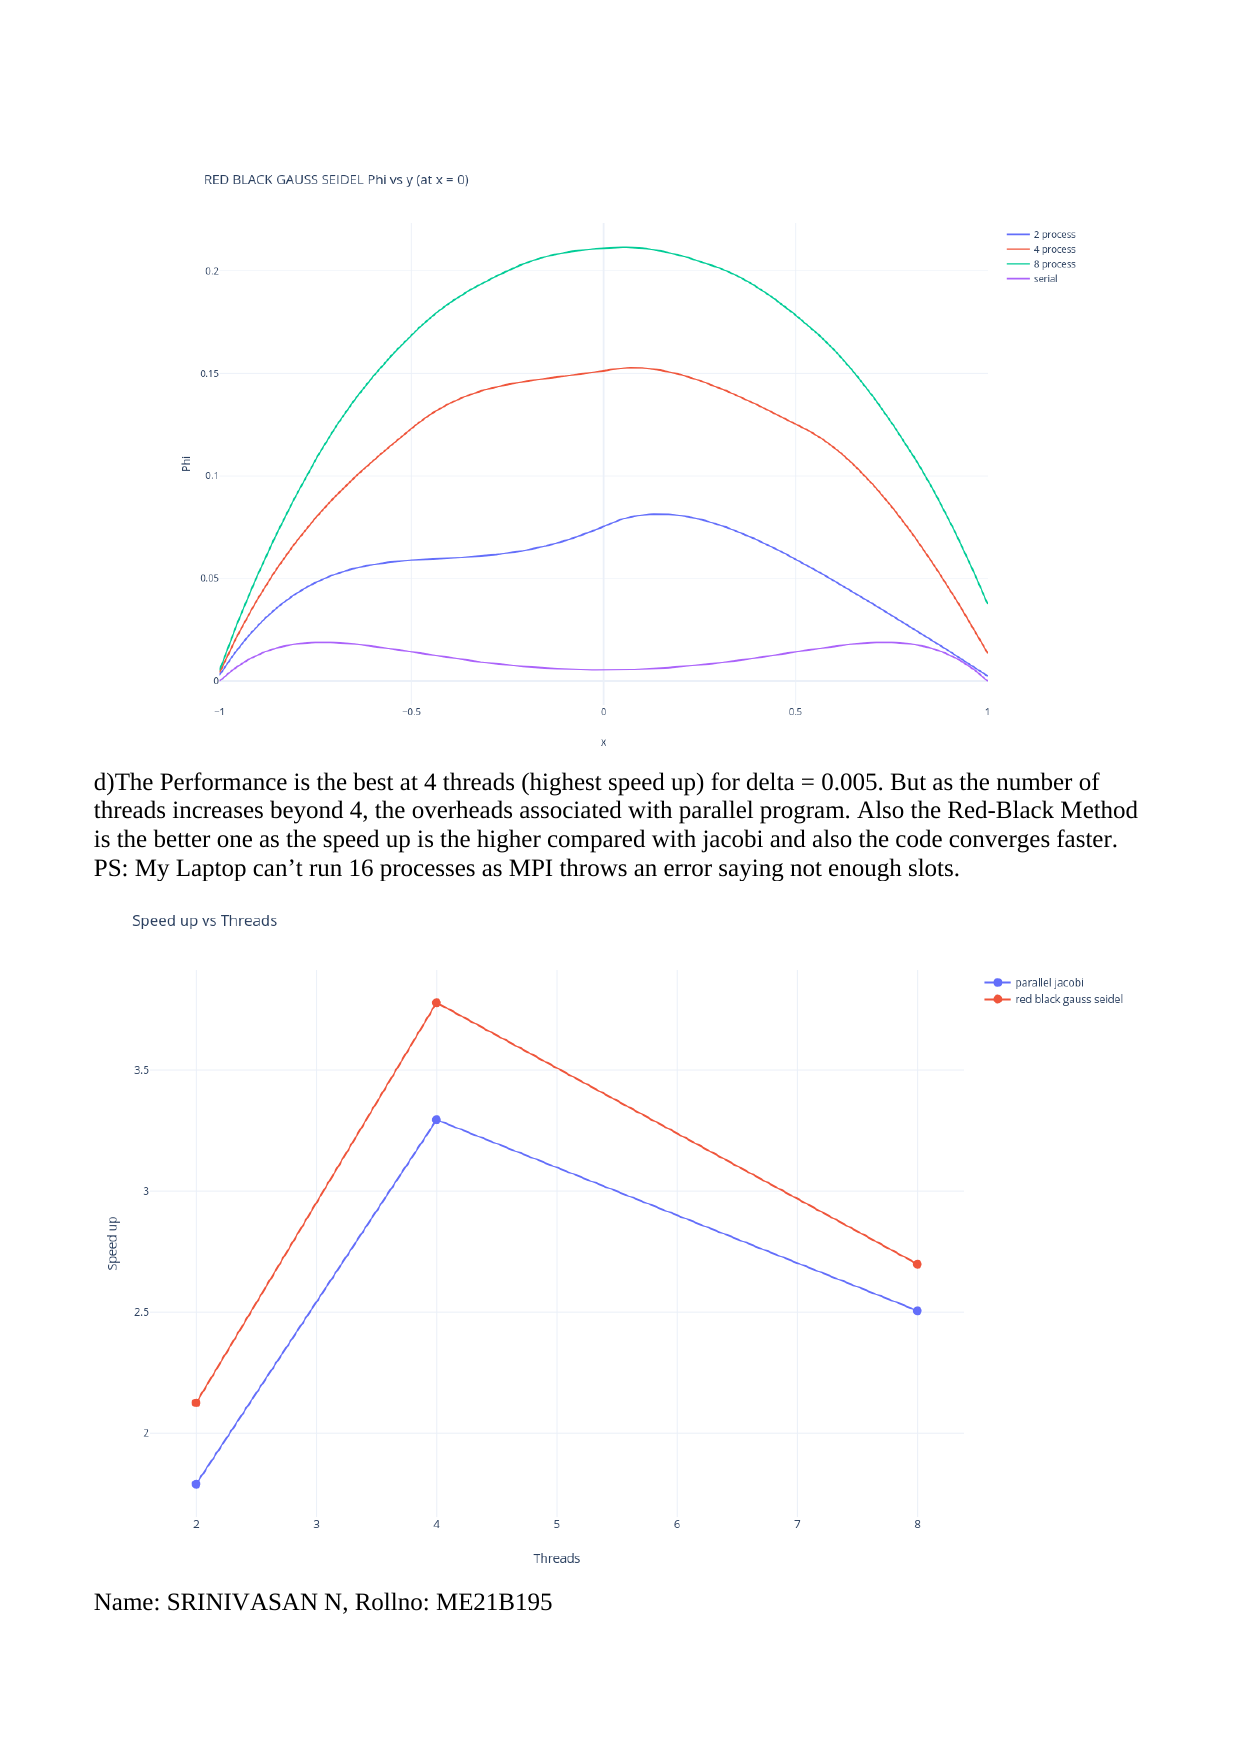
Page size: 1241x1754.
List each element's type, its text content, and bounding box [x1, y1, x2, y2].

text PS: My Laptop can’t run 16 processes as MPI throws an error saying not enough slots. [94, 853, 1152, 882]
text d)The Performance is the best at 4 threads (highest speed up) for delta = 0.005. But as the number of threads increases beyond 4, the overheads associated with parallel program. Also the Red-Black Method is the better one as the speed up is the higher compared with jacobi and also the code converges faster. [94, 118, 1152, 853]
text Name: SRINIVASAN N, Rollno: ME21B195 [94, 882, 1152, 1616]
picture [157, 145, 1089, 767]
picture [79, 881, 1138, 1587]
